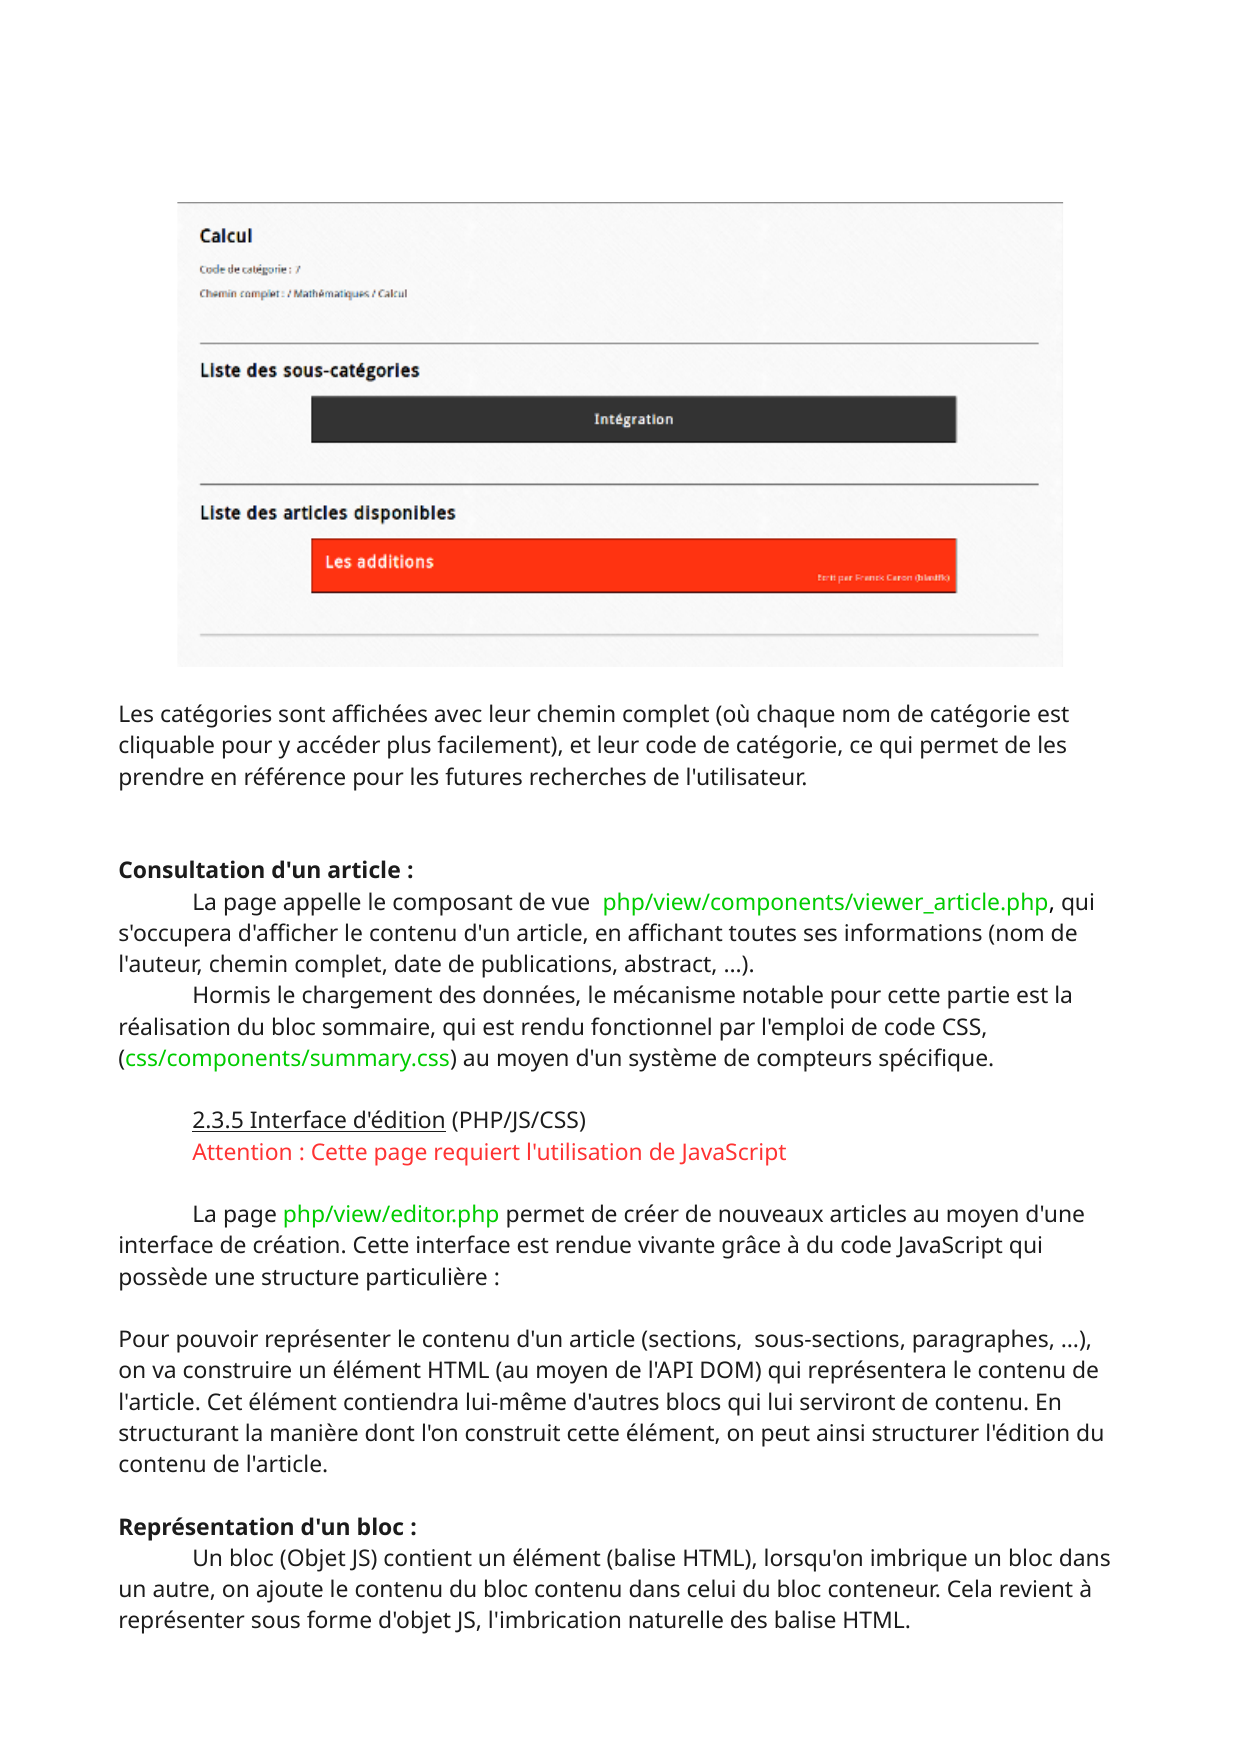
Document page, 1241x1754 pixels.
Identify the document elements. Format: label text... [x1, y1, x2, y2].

text La page php/view/editor.php permet de créer de nouveaux articles au moyen d'une interface de création. Cette interface est rendue vivante grâce à du code JavaScript qui possède une structure particulière : [118, 1198, 1122, 1292]
text Consultation d'un article : [118, 854, 1122, 886]
text (css/components/summary.css) au moyen d'un système de compteurs spécifique. [118, 1042, 1122, 1073]
text La page appelle le composant de vue php/view/components/viewer_article.php, qui s'occupera d'afficher le contenu d'un article, en affichant toutes ses informations (nom de l'auteur, chemin complet, date de publications, abstract, …). [118, 886, 1122, 979]
text Représentation d'un bloc : [118, 1511, 1122, 1542]
text Attention : Cette page requiert l'utilisation de JavaScript [118, 1136, 1122, 1167]
text Un bloc (Objet JS) contient un élément (balise HTML), lorsqu'on imbrique un bloc dans un autre, on ajoute le contenu du bloc contenu dans celui du bloc conteneur. Cela revient à représenter sous forme d'objet JS, l'imbrication naturelle des balise HTML. [118, 1542, 1122, 1636]
picture [177, 202, 1064, 667]
text Pour pouvoir représenter le contenu d'un article (sections, sous-sections, paragraphes, …), on va construire un élément HTML (au moyen de l'API DOM) qui représentera le contenu de l'article. Cet élément contiendra lui-même d'autres blocs qui lui serviront de contenu. En structurant la manière dont l'on construit cette élément, on peut ainsi structurer l'édition du contenu de l'article. [118, 1323, 1122, 1479]
text Hormis le chargement des données, le mécanisme notable pour cette partie est la réalisation du bloc sommaire, qui est rendu fonctionnel par l'emploi de code CSS, [118, 979, 1122, 1042]
text 2.3.5 Interface d'édition (PHP/JS/CSS) [118, 1104, 1122, 1136]
text Les catégories sont affichées avec leur chemin complet (où chaque nom de catégorie est cliquable pour y accéder plus facilement), et leur code de catégorie, ce qui permet de les prendre en référence pour les futures recherches de l'utilisateur. [118, 698, 1122, 792]
